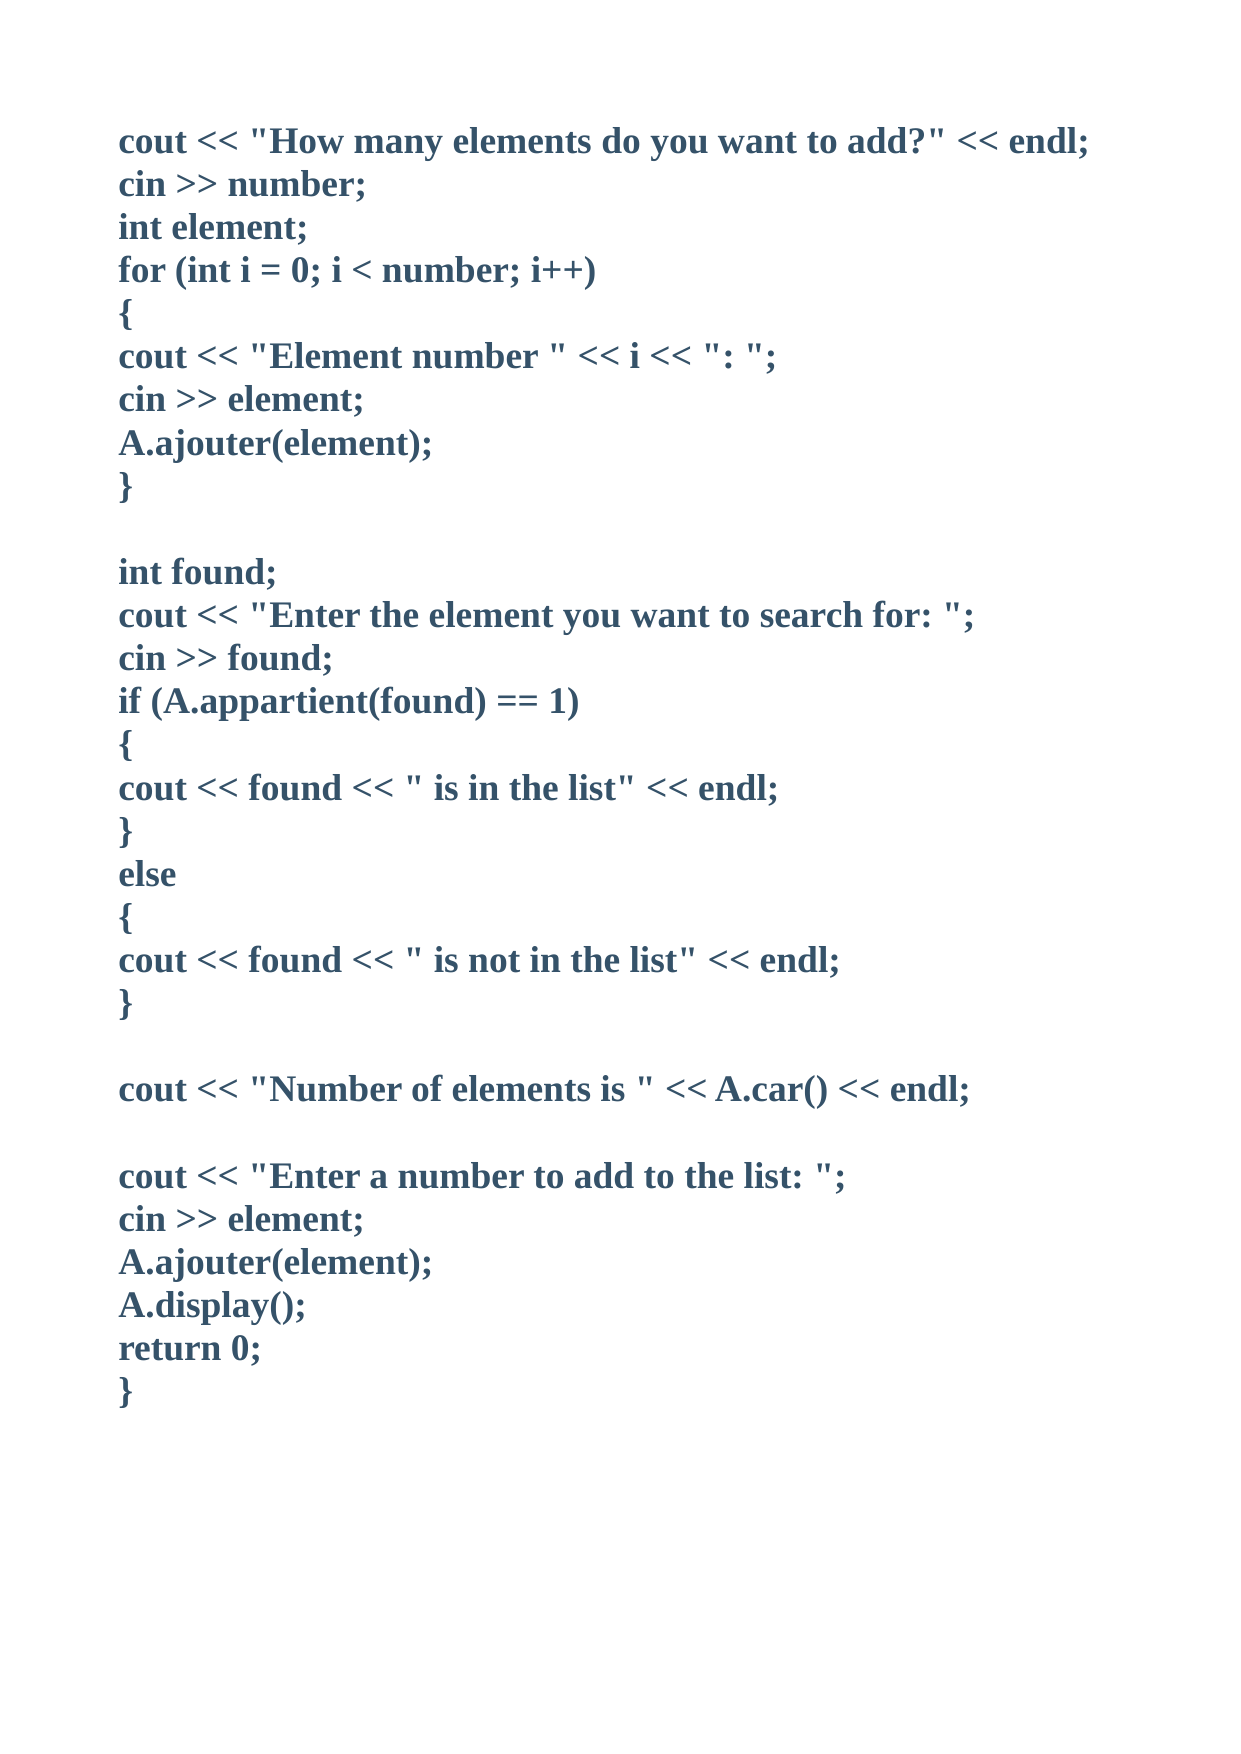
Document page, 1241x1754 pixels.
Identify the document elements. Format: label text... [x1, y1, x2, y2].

text for (int i = 0; i < number; i++) [118, 247, 1122, 291]
text A.ajouter(element); [118, 420, 1122, 463]
text int element; [118, 204, 1122, 247]
text } [118, 463, 1122, 506]
text cout << "Enter the element you want to search for: "; [118, 592, 1122, 636]
text { [118, 291, 1122, 334]
text cout << "Number of elements is " << A.car() << endl; [118, 1067, 1122, 1110]
text { [118, 894, 1122, 937]
text int found; [118, 549, 1122, 592]
text A.ajouter(element); [118, 1239, 1122, 1282]
text A.display(); [118, 1282, 1122, 1326]
text } [118, 1369, 1122, 1412]
text return 0; [118, 1326, 1122, 1369]
text cin >> found; [118, 636, 1122, 679]
text } [118, 808, 1122, 851]
text { [118, 722, 1122, 765]
text cin >> element; [118, 377, 1122, 420]
text cout << "Element number " << i << ": "; [118, 334, 1122, 377]
text cin >> number; [118, 161, 1122, 204]
text cin >> element; [118, 1196, 1122, 1239]
text } [118, 981, 1122, 1024]
text else [118, 851, 1122, 894]
text if (A.appartient(found) == 1) [118, 679, 1122, 722]
text cout << found << " is in the list" << endl; [118, 765, 1122, 808]
text cout << "Enter a number to add to the list: "; [118, 1153, 1122, 1196]
text cout << "How many elements do you want to add?" << endl; [118, 118, 1122, 161]
text cout << found << " is not in the list" << endl; [118, 937, 1122, 981]
